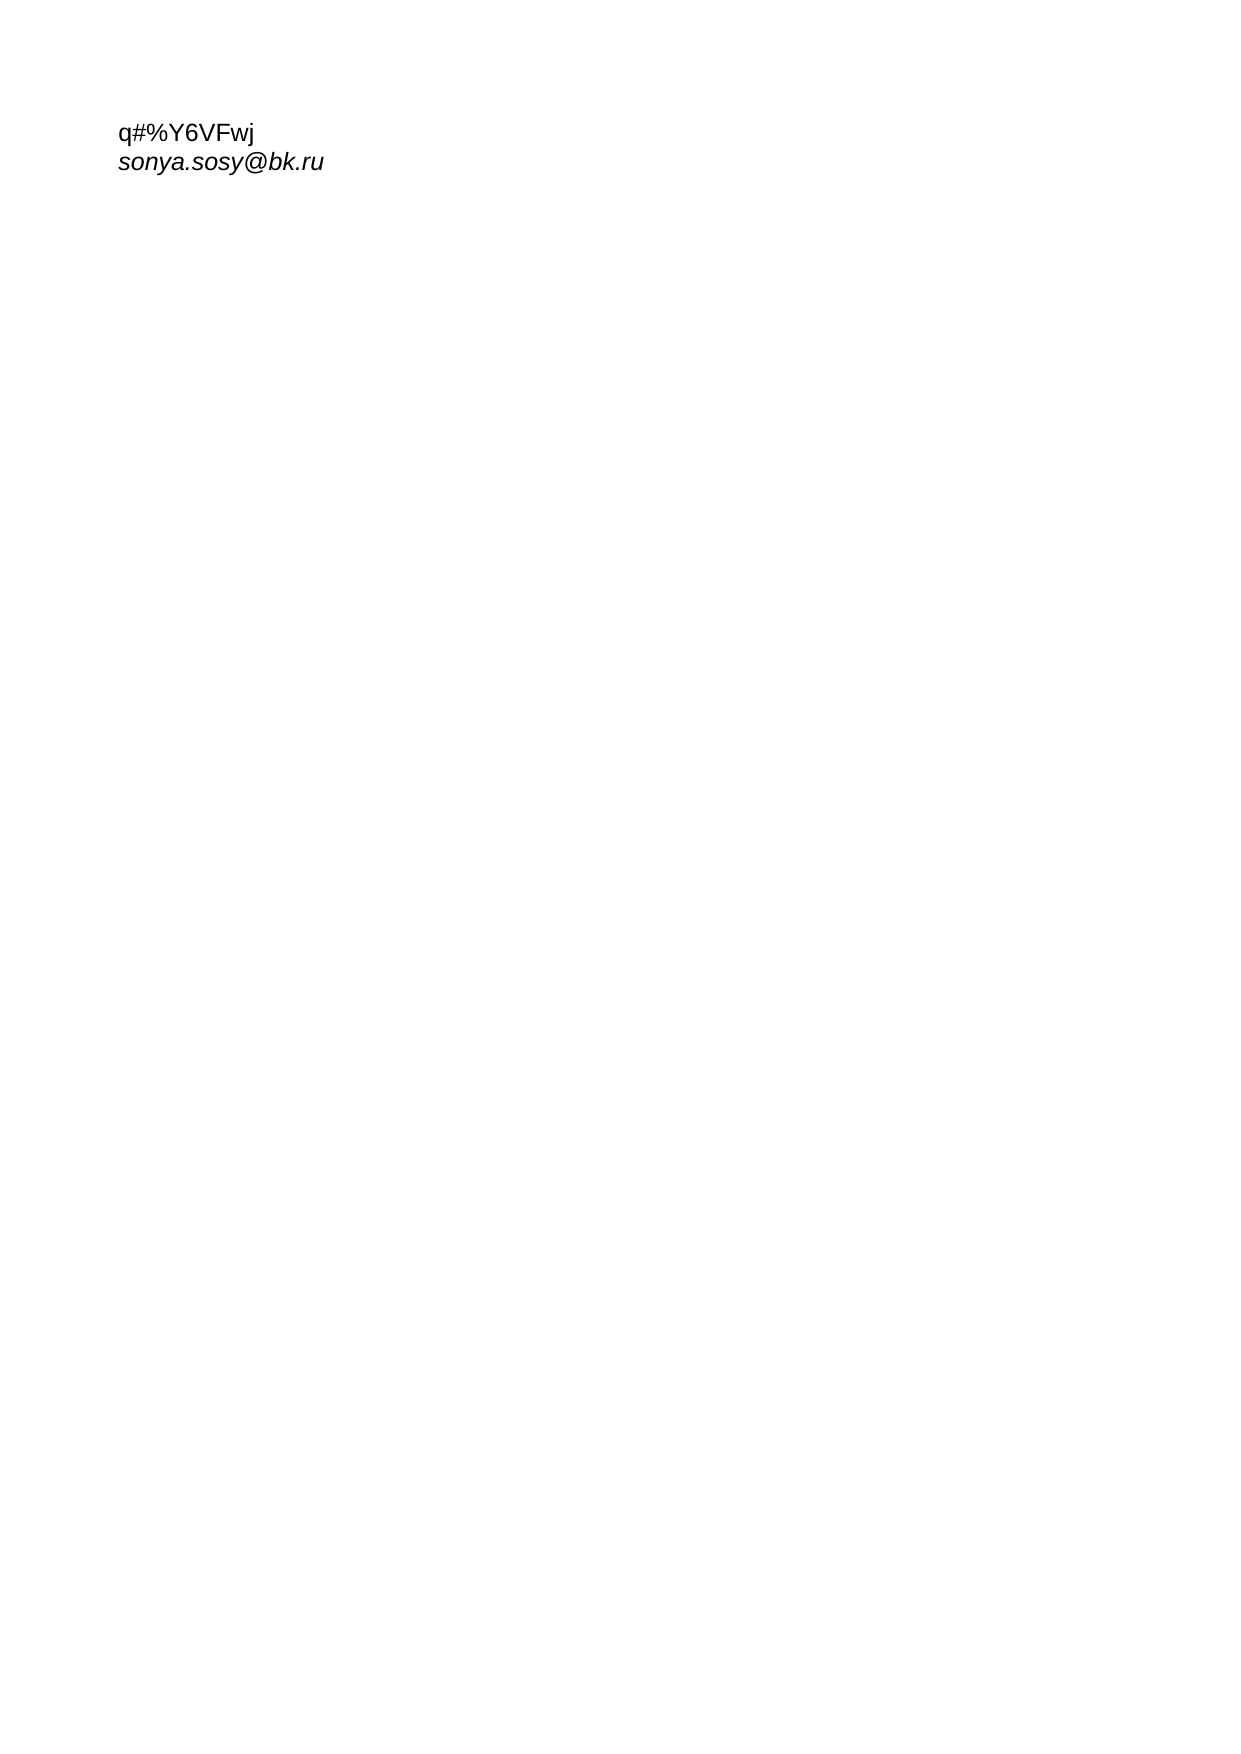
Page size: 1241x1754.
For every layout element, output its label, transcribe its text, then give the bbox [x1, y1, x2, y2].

text sonya.sosy@bk.ru [118, 147, 1122, 176]
text q#%Y6VFwj [118, 118, 1122, 147]
